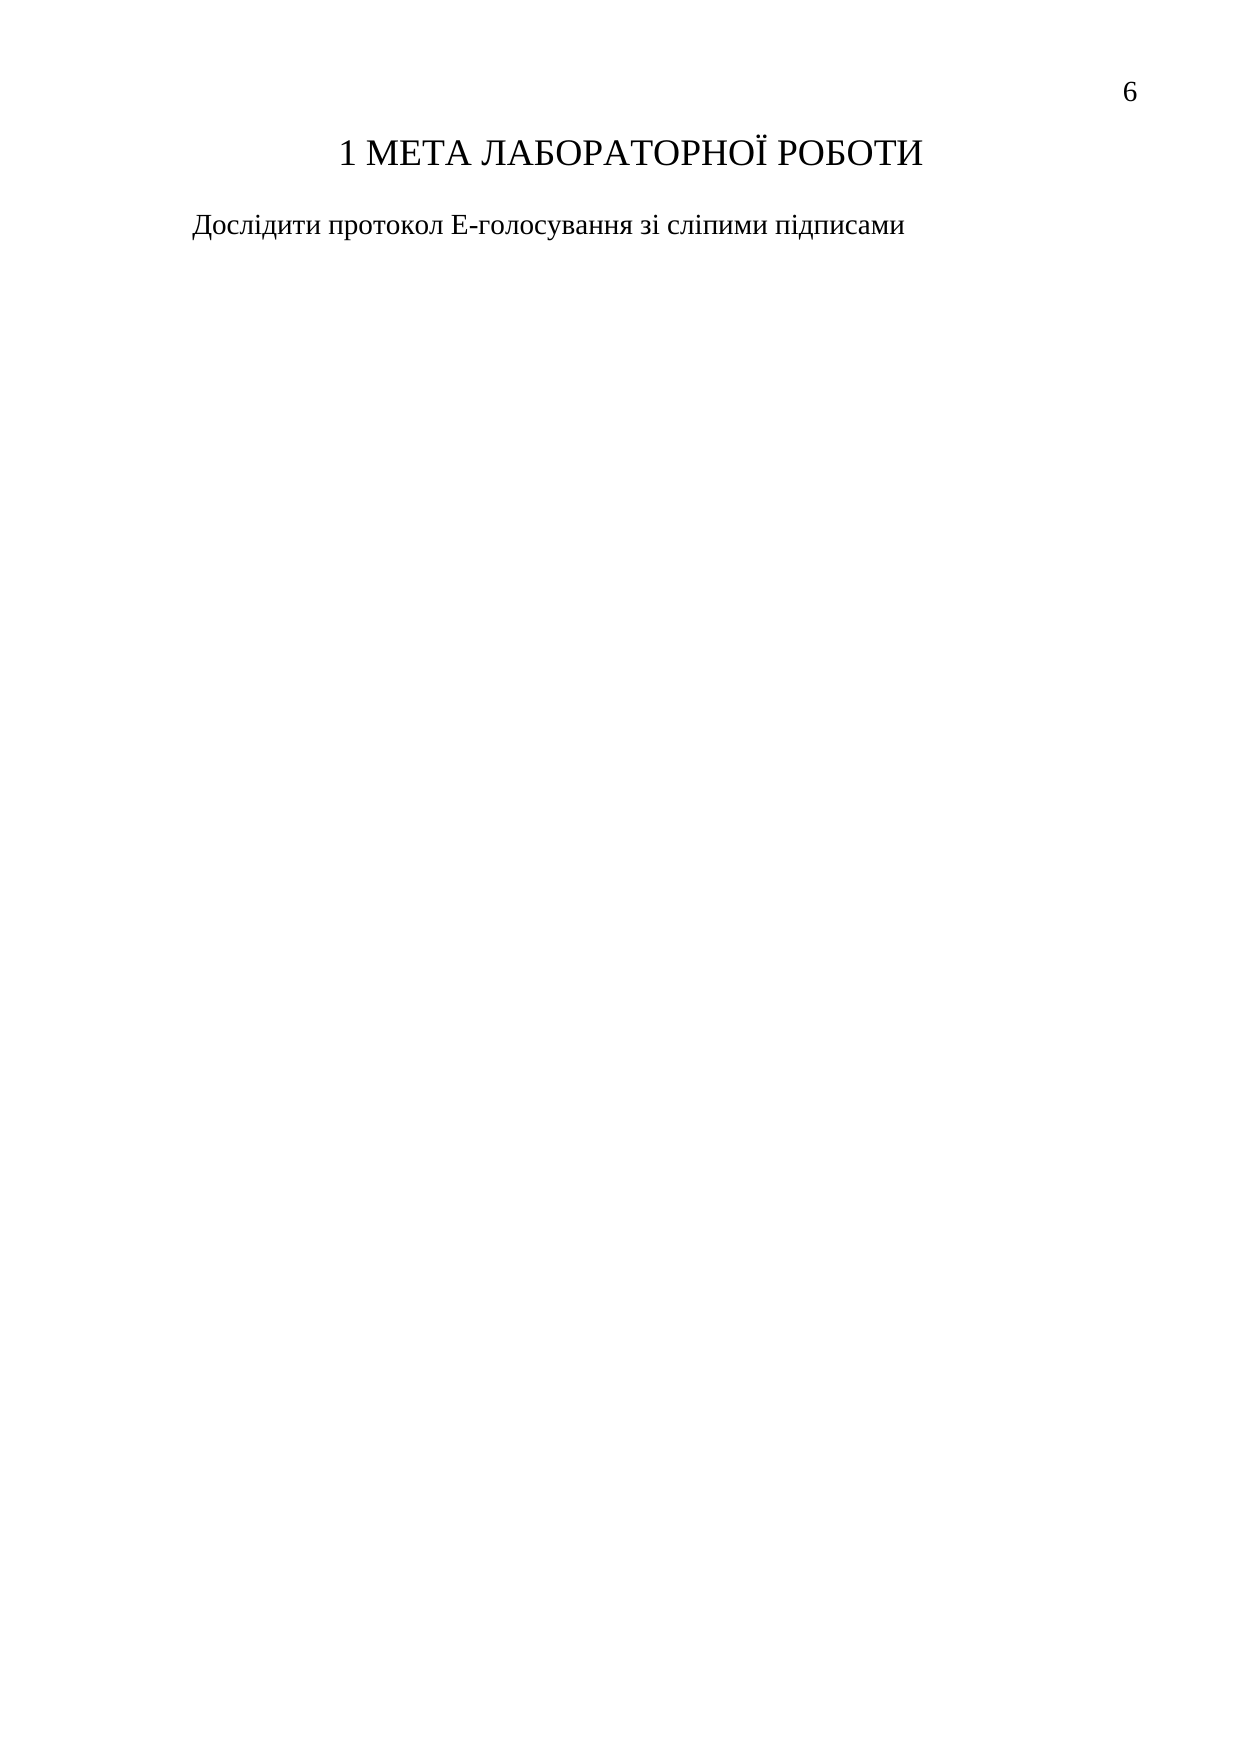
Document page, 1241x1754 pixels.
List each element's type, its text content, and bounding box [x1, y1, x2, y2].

subtitle Мета лабораторної роботи [158, 130, 1104, 173]
text Дослідити протокол Е-голосування зі сліпими підписами [118, 207, 1122, 241]
